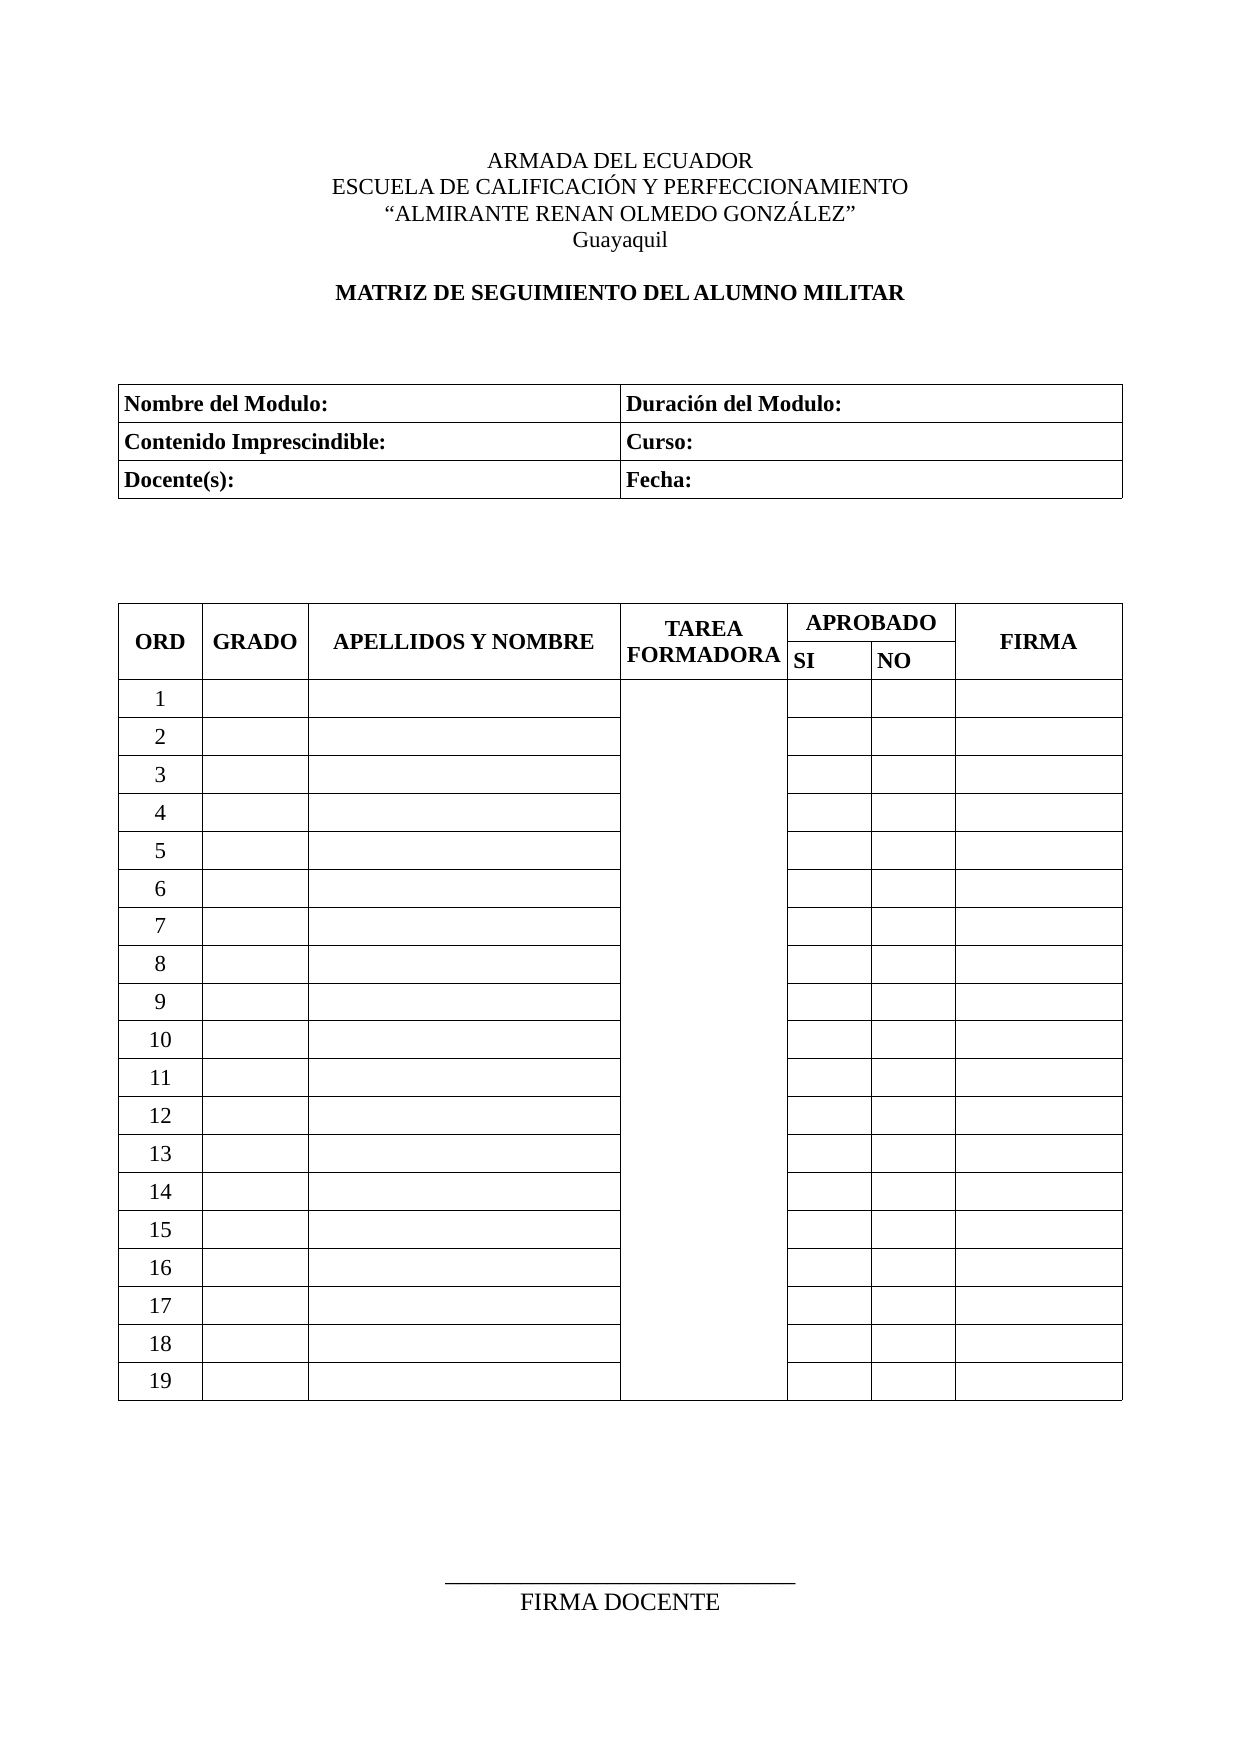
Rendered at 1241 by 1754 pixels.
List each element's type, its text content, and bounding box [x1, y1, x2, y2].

table_cell [788, 1249, 871, 1286]
table_cell [872, 718, 955, 755]
table_cell [872, 1097, 955, 1134]
text FIRMA DOCENTE [118, 1587, 1122, 1615]
table_cell [788, 680, 871, 717]
table_cell [872, 946, 955, 982]
table_cell 3 [119, 756, 202, 793]
table_cell [956, 1211, 1122, 1248]
table_cell [203, 1135, 308, 1172]
table_cell [203, 1363, 308, 1399]
table_header GRADO [203, 604, 308, 679]
table_cell 6 [119, 870, 202, 907]
table_header TAREA FORMADORA [621, 604, 787, 679]
table_cell [203, 718, 308, 755]
table_cell [788, 1135, 871, 1172]
text ESCUELA DE CALIFICACIÓN Y PERFECCIONAMIENTO [118, 173, 1122, 199]
table_cell [872, 1021, 955, 1058]
table_cell [788, 1287, 871, 1324]
table_cell [203, 794, 308, 831]
table_cell [203, 870, 308, 907]
table_cell [872, 908, 955, 944]
table_cell Fecha: [621, 461, 1122, 498]
table_cell SI [788, 642, 871, 679]
table_cell [956, 794, 1122, 831]
table_cell [788, 1021, 871, 1058]
table_cell [788, 946, 871, 982]
table_cell Curso: [621, 423, 1122, 460]
table_cell [203, 1059, 308, 1096]
table_cell [956, 1325, 1122, 1362]
table_cell 16 [119, 1249, 202, 1286]
table_cell [788, 1059, 871, 1096]
table_cell 4 [119, 794, 202, 831]
table_cell 2 [119, 718, 202, 755]
table_cell [309, 908, 620, 944]
table_cell [309, 1059, 620, 1096]
table_cell [788, 756, 871, 793]
table_cell [788, 794, 871, 831]
table_cell [872, 756, 955, 793]
table_cell [956, 984, 1122, 1020]
table_cell [872, 870, 955, 907]
table_cell [309, 794, 620, 831]
table_cell 7 [119, 908, 202, 944]
table_cell [956, 1135, 1122, 1172]
table_cell [621, 680, 787, 1399]
table_cell [956, 1021, 1122, 1058]
table_cell [309, 756, 620, 793]
table_cell [203, 756, 308, 793]
table_cell 17 [119, 1287, 202, 1324]
table_cell [203, 984, 308, 1020]
table_cell [956, 1363, 1122, 1399]
table_cell [788, 908, 871, 944]
table_cell [203, 680, 308, 717]
table_cell [872, 984, 955, 1020]
table_cell [788, 984, 871, 1020]
table_cell [872, 1211, 955, 1248]
table_cell [203, 908, 308, 944]
table_cell [309, 1211, 620, 1248]
table_cell [956, 1097, 1122, 1134]
table_cell 5 [119, 832, 202, 869]
table_cell [309, 1249, 620, 1286]
table_cell [872, 1325, 955, 1362]
table_cell [309, 1173, 620, 1210]
table_cell [788, 870, 871, 907]
table_cell [203, 1249, 308, 1286]
table_cell [788, 1325, 871, 1362]
table_cell [309, 870, 620, 907]
table_cell 1 [119, 680, 202, 717]
table_cell [203, 1021, 308, 1058]
table_cell 14 [119, 1173, 202, 1210]
table_cell 10 [119, 1021, 202, 1058]
table_cell [872, 1173, 955, 1210]
table_cell [309, 1363, 620, 1399]
table_cell [309, 1135, 620, 1172]
table_cell Contenido Imprescindible: [119, 423, 620, 460]
table_cell [872, 1363, 955, 1399]
table_cell 12 [119, 1097, 202, 1134]
table_cell [309, 680, 620, 717]
table_cell [956, 756, 1122, 793]
table_cell 11 [119, 1059, 202, 1096]
table_cell [956, 1249, 1122, 1286]
table_cell [309, 1097, 620, 1134]
table_cell [872, 1287, 955, 1324]
table_cell Docente(s): [119, 461, 620, 498]
table_cell [872, 1135, 955, 1172]
table_cell [788, 1097, 871, 1134]
table_cell [872, 1249, 955, 1286]
table_cell [872, 680, 955, 717]
table_cell [309, 984, 620, 1020]
table_cell [203, 832, 308, 869]
table_cell [203, 1287, 308, 1324]
table_cell [203, 1097, 308, 1134]
text Guayaquil [118, 226, 1122, 252]
table_cell [203, 1211, 308, 1248]
table_cell [956, 680, 1122, 717]
table_cell [788, 1173, 871, 1210]
text ARMADA DEL ECUADOR [118, 147, 1122, 173]
table_header APELLIDOS Y NOMBRE [309, 604, 620, 679]
table_cell [203, 946, 308, 982]
table_cell [309, 718, 620, 755]
table_cell [956, 718, 1122, 755]
table_cell [203, 1173, 308, 1210]
table_header FIRMA [956, 604, 1122, 679]
table_cell 18 [119, 1325, 202, 1362]
table_cell [956, 1059, 1122, 1096]
table_cell 9 [119, 984, 202, 1020]
table_cell [788, 718, 871, 755]
table_cell [309, 1287, 620, 1324]
table_cell [203, 1325, 308, 1362]
table_cell [309, 1021, 620, 1058]
table_cell 13 [119, 1135, 202, 1172]
table_header Duración del Modulo: [621, 385, 1122, 422]
table_cell [956, 908, 1122, 944]
table_cell [788, 1363, 871, 1399]
table_cell 8 [119, 946, 202, 982]
text ____________________________ [118, 1558, 1122, 1587]
table_cell 19 [119, 1363, 202, 1399]
table_header APROBADO [788, 604, 955, 641]
table_cell [872, 794, 955, 831]
table_cell [956, 1287, 1122, 1324]
table_cell [788, 832, 871, 869]
table_cell [956, 832, 1122, 869]
table_cell [872, 832, 955, 869]
table_cell [309, 832, 620, 869]
text MATRIZ DE SEGUIMIENTO DEL ALUMNO MILITAR [118, 279, 1122, 305]
table_header Nombre del Modulo: [119, 385, 620, 422]
table_header ORD [119, 604, 202, 679]
table_cell [956, 870, 1122, 907]
table_cell [872, 1059, 955, 1096]
table_cell [956, 946, 1122, 982]
table_cell [309, 1325, 620, 1362]
table_cell NO [872, 642, 955, 679]
text “ALMIRANTE RENAN OLMEDO GONZÁLEZ” [118, 199, 1122, 226]
table_cell [788, 1211, 871, 1248]
table_cell [956, 1173, 1122, 1210]
table_cell [309, 946, 620, 982]
table_cell 15 [119, 1211, 202, 1248]
